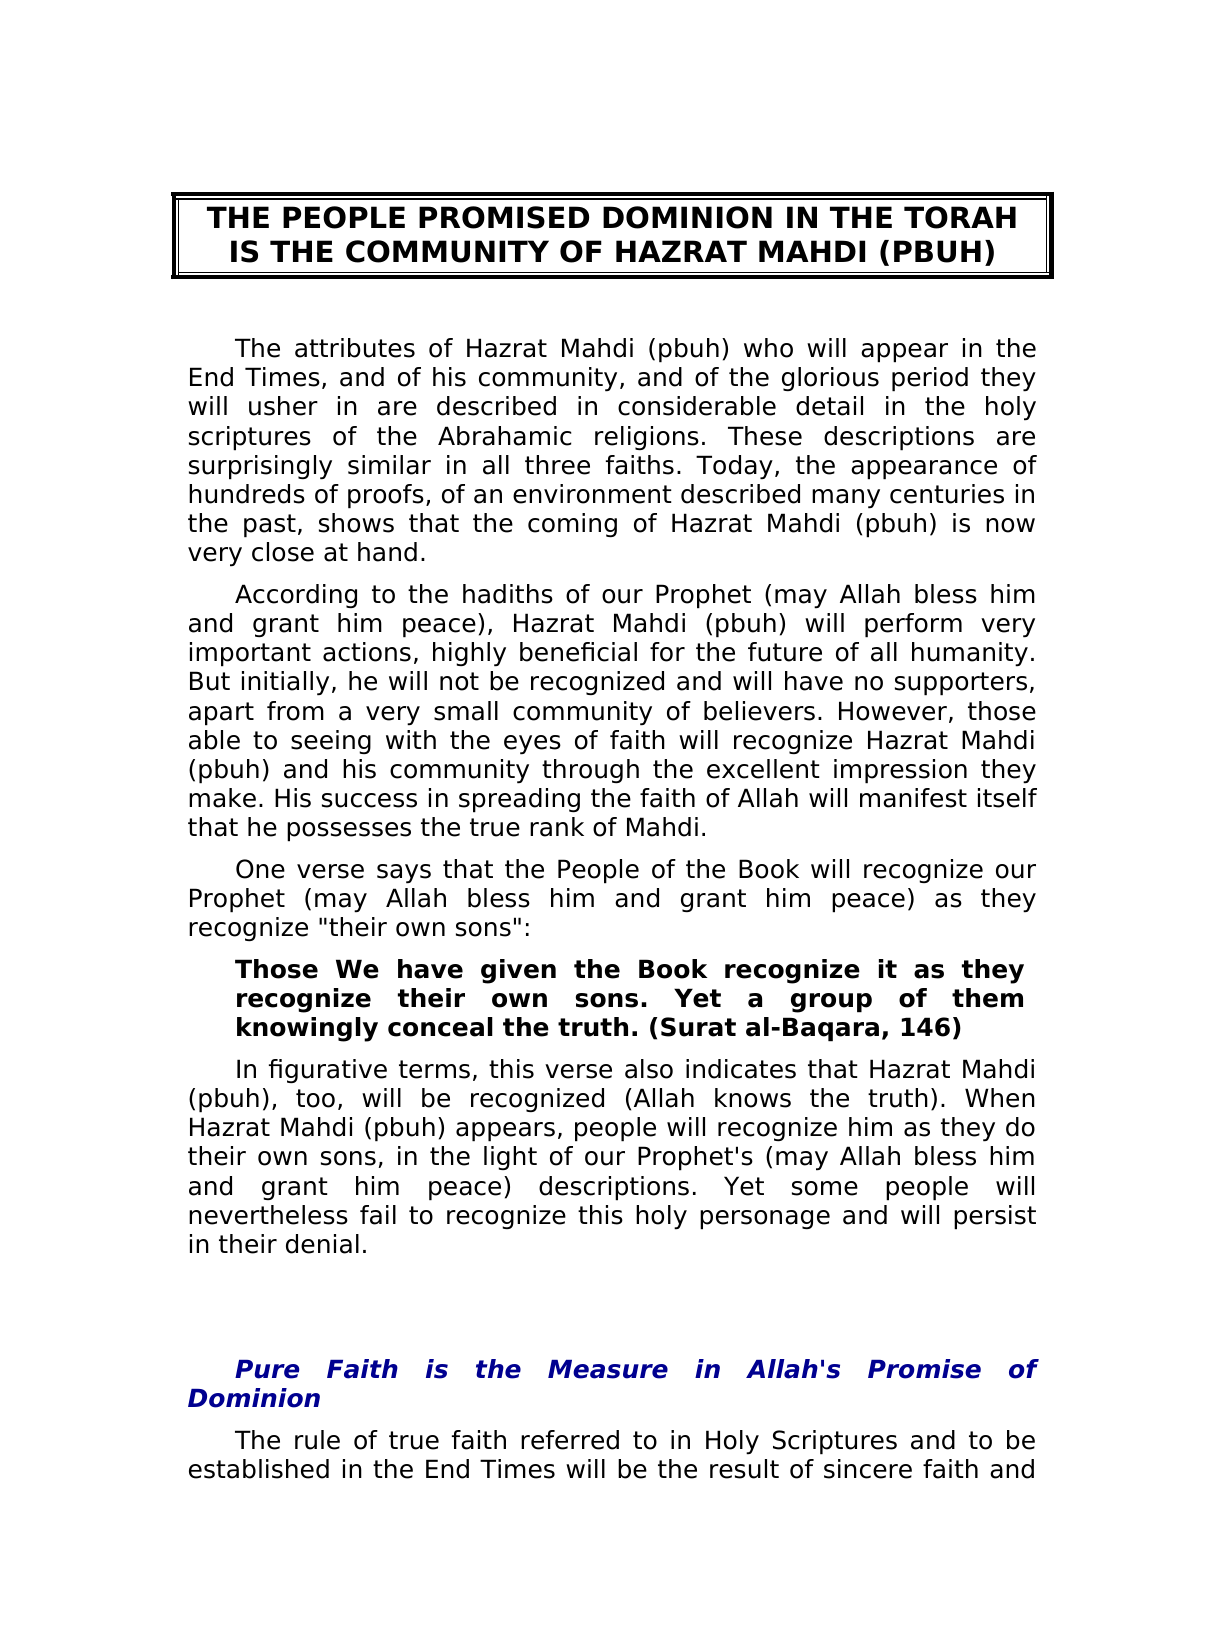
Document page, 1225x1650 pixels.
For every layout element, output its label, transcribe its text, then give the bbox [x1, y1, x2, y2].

text THE PEOPLE PROMISED DOMINION IN THE TORAH IS THE COMMUNITY OF HAZRAT MAHDI (PBUH) [179, 200, 1046, 272]
text Pure Faith is the Measure in Allah's Promise of Dominion [187, 1355, 1037, 1413]
text The rule of true faith referred to in Holy Scriptures and to be established in the End Times will be the result of sincere faith and [187, 1426, 1037, 1484]
text Those We have given the Book recognize it as they recognize their own sons. Yet a group of them knowingly conceal the truth. (Surat al-Baqara, 146) [235, 955, 1026, 1042]
text In figurative terms, this verse also indicates that Hazrat Mahdi (pbuh), too, will be recognized (Allah knows the truth). When Hazrat Mahdi (pbuh) appears, people will recognize him as they do their own sons, in the light of our Prophet's (may Allah bless him and grant him peace) descriptions. Yet some people will nevertheless fail to recognize this holy personage and will persist in their denial. [187, 1055, 1037, 1259]
text The attributes of Hazrat Mahdi (pbuh) who will appear in the End Times, and of his community, and of the glorious period they will usher in are described in considerable detail in the holy scriptures of the Abrahamic religions. These descriptions are surprisingly similar in all three faiths. Today, the appearance of hundreds of proofs, of an environment described many centuries in the past, shows that the coming of Hazrat Mahdi (pbuh) is now very close at hand. [187, 334, 1037, 567]
text According to the hadiths of our Prophet (may Allah bless him and grant him peace), Hazrat Mahdi (pbuh) will perform very important actions, highly beneficial for the future of all humanity. But initially, he will not be recognized and will have no supporters, apart from a very small community of believers. However, those able to seeing with the eyes of faith will recognize Hazrat Mahdi (pbuh) and his community through the excellent impression they make. His success in spreading the faith of Allah will manifest itself that he possesses the true rank of Mahdi. [187, 580, 1037, 842]
text One verse says that the People of the Book will recognize our Prophet (may Allah bless him and grant him peace) as they recognize "their own sons": [187, 855, 1037, 942]
